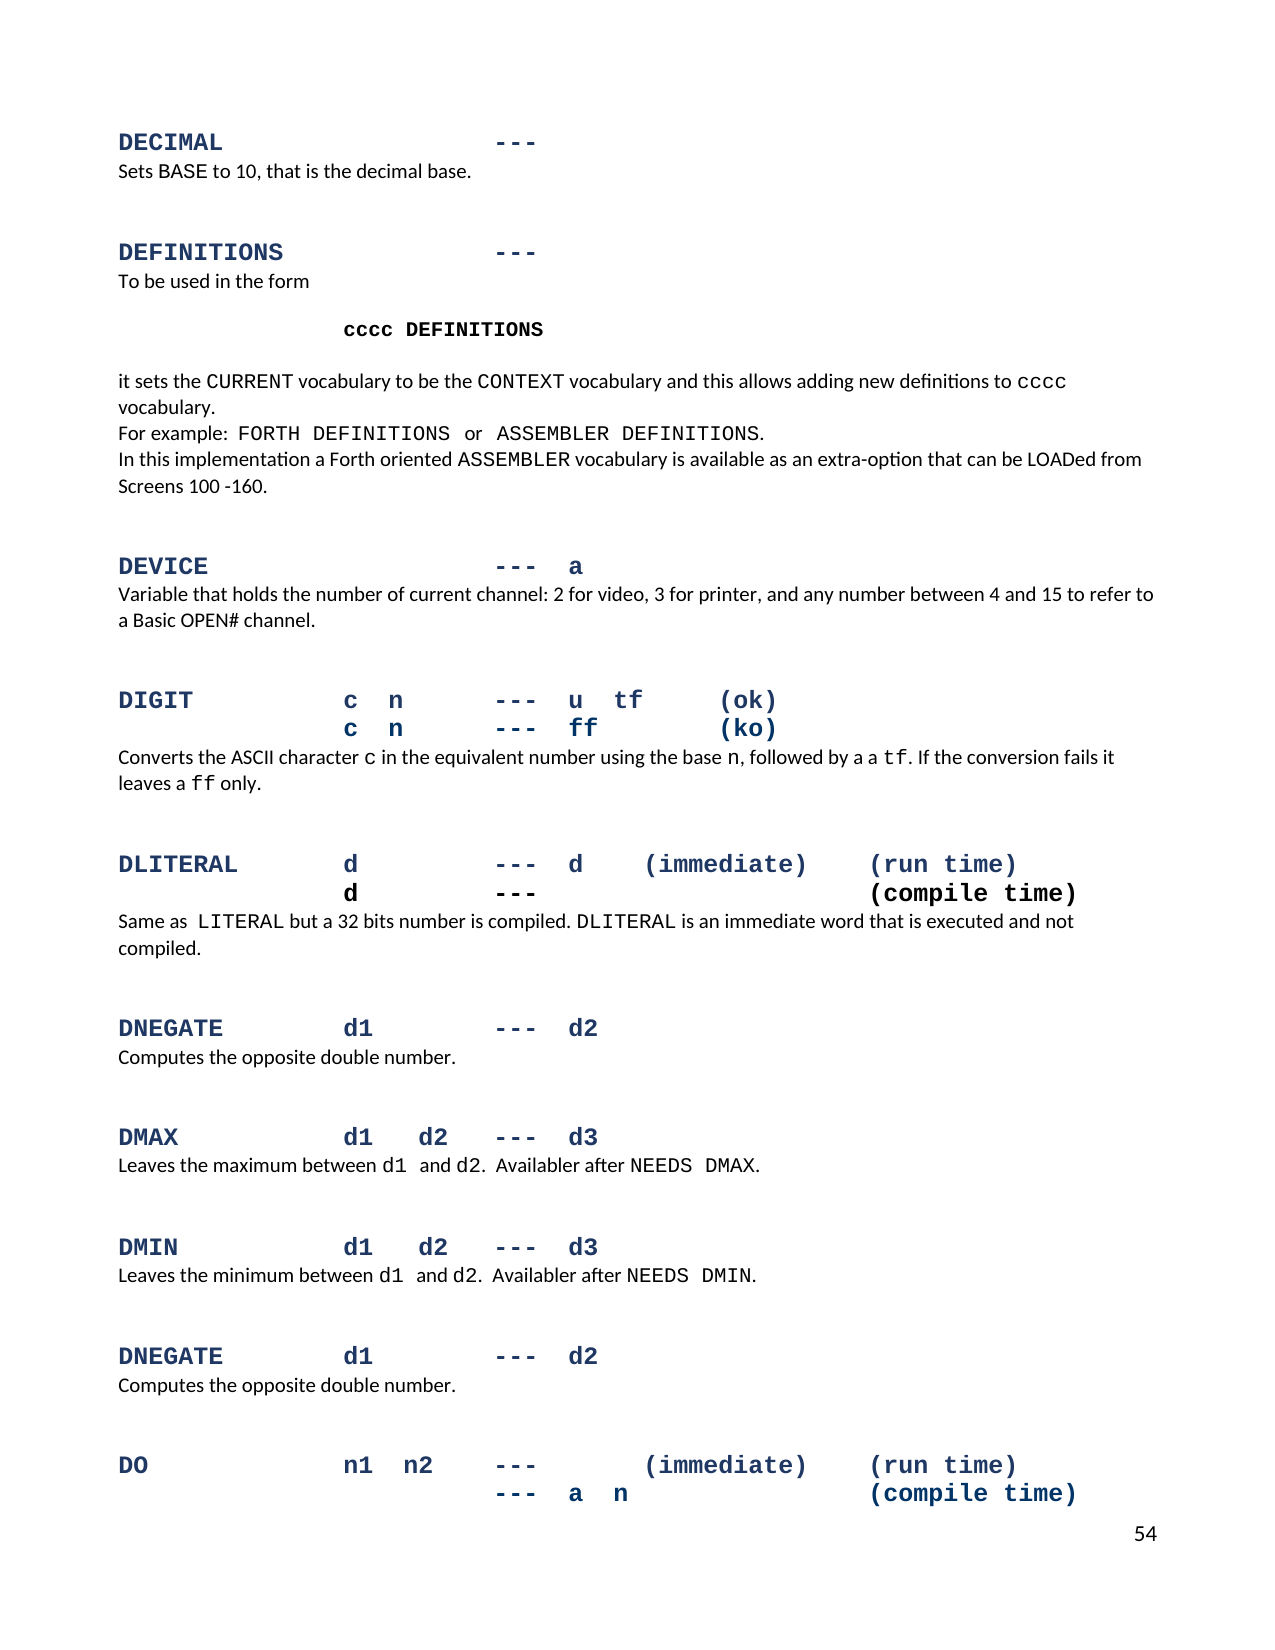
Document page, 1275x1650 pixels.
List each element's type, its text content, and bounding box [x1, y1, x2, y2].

subtitle DEVICE --- a [118, 553, 1157, 582]
text cccc DEFINITIONS [118, 319, 1157, 343]
subtitle DNEGATE d1 --- d2 [118, 1016, 1157, 1044]
subtitle DLITERAL d --- d (immediate) (run time) [118, 852, 1157, 880]
text To be used in the form [118, 268, 1157, 293]
text In this implementation a Forth oriented ASSEMBLER vocabulary is available as an extra-option that can be LOADed from Screens 100 -160. [118, 446, 1157, 498]
text Computes the opposite double number. [118, 1372, 1157, 1398]
subtitle DO n1 n2 --- (immediate) (run time) [118, 1453, 1157, 1481]
text For example: FORTH DEFINITIONS or ASSEMBLER DEFINITIONS. [118, 420, 1157, 446]
subtitle DMAX d1 d2 --- d3 [118, 1124, 1157, 1153]
text it sets the CURRENT vocabulary to be the CONTEXT vocabulary and this allows adding new definitions to cccc vocabulary. [118, 368, 1157, 420]
text Variable that holds the number of current channel: 2 for video, 3 for printer, and any number between 4 and 15 to refer to a Basic OPEN# channel. [118, 582, 1157, 632]
text Converts the ASCII character c in the equivalent number using the base n, followed by a a tf. If the conversion fails it leaves a ff only. [118, 744, 1157, 797]
subtitle DNEGATE d1 --- d2 [118, 1344, 1157, 1372]
text Leaves the maximum between d1 and d2. Availabler after NEEDS DMAX. [118, 1153, 1157, 1179]
text Sets BASE to 10, that is the decimal base. [118, 158, 1157, 185]
text Same as LITERAL but a 32 bits number is compiled. DLITERAL is an immediate word that is executed and not compiled. [118, 909, 1157, 961]
text d --- (compile time) [118, 880, 1157, 909]
text c n --- ff (ko) [118, 716, 1157, 744]
subtitle DEFINITIONS --- [118, 240, 1157, 268]
subtitle DMIN d1 d2 --- d3 [118, 1234, 1157, 1262]
text Computes the opposite double number. [118, 1044, 1157, 1069]
text Leaves the minimum between d1 and d2. Availabler after NEEDS DMIN. [118, 1262, 1157, 1289]
subtitle DECIMAL --- [118, 130, 1157, 158]
subtitle DIGIT c n --- u tf (ok) [118, 687, 1157, 716]
text --- a n (compile time) [118, 1481, 1157, 1509]
